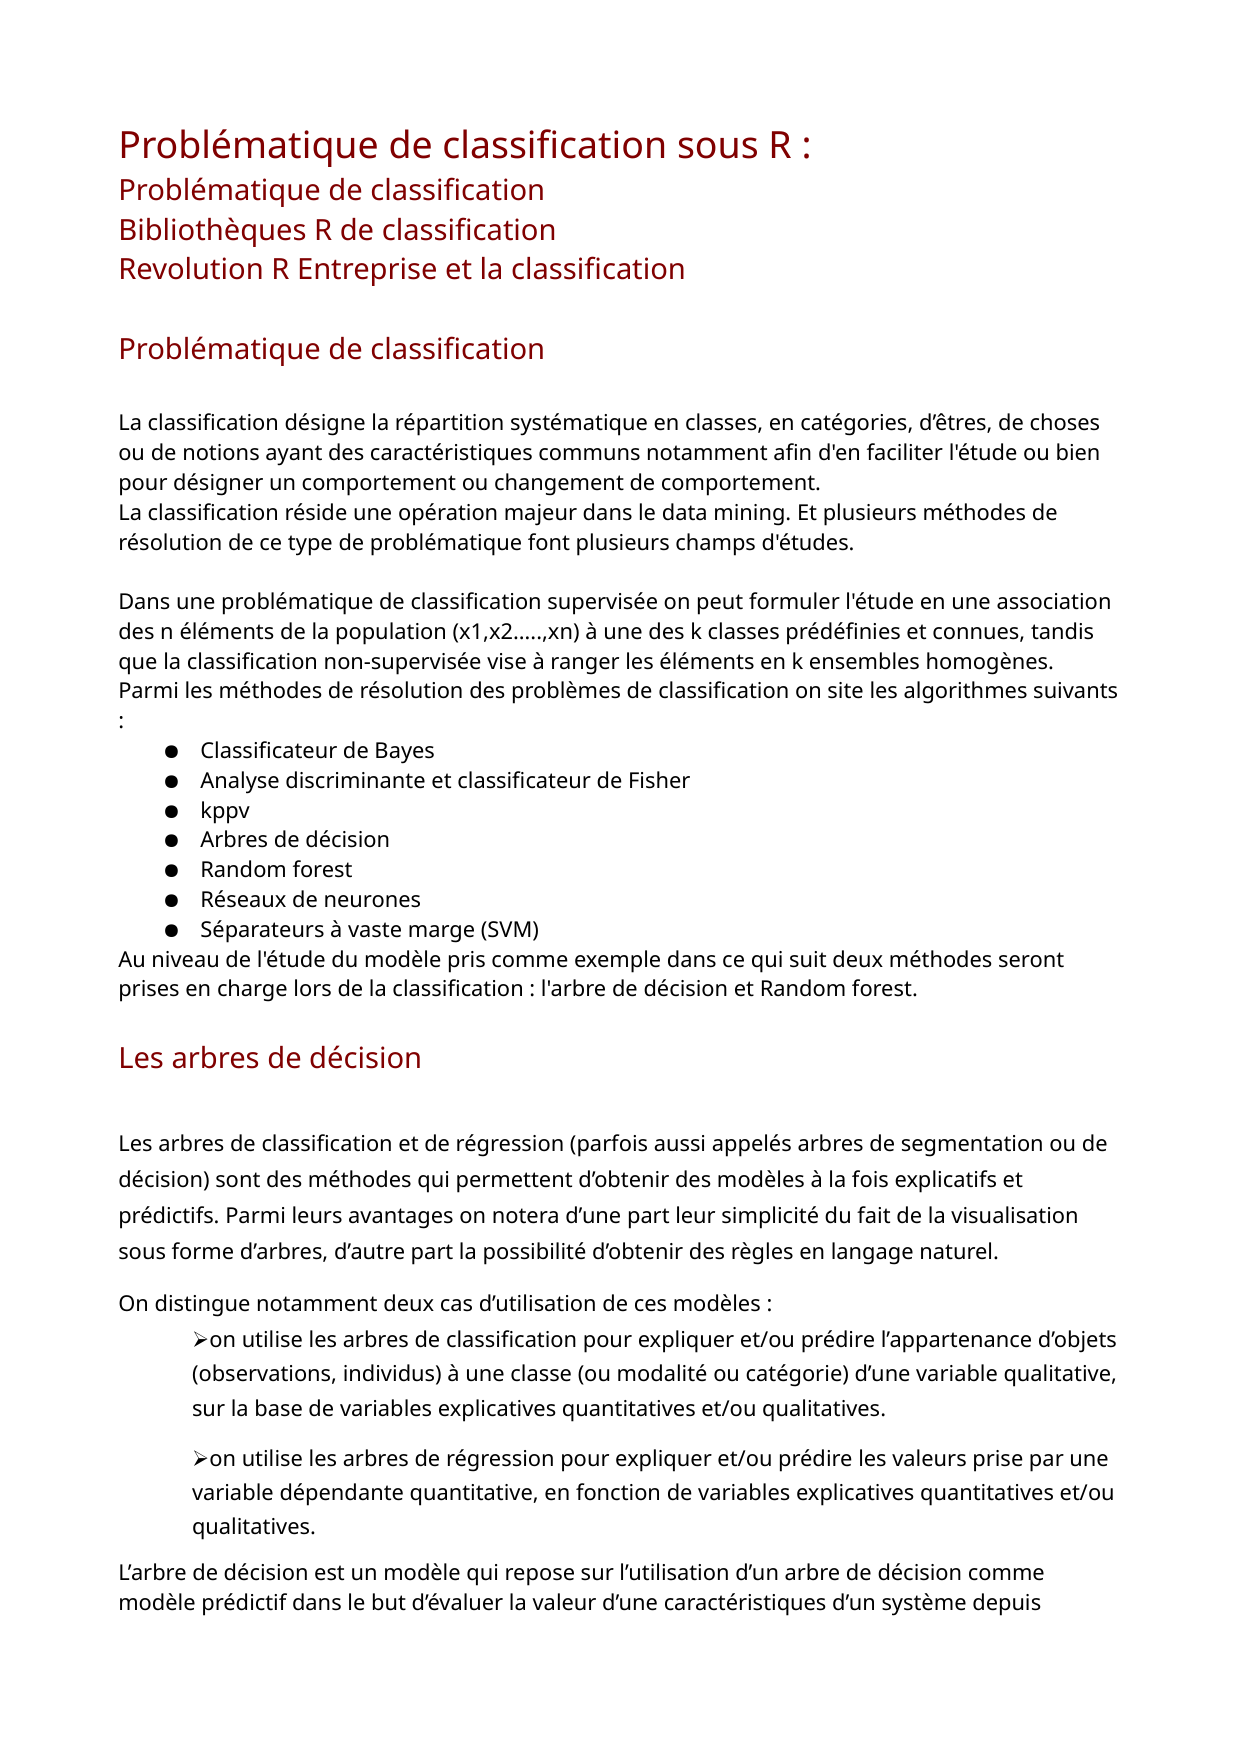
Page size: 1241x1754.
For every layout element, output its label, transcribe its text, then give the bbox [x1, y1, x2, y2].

text Les arbres de décision [118, 1037, 1123, 1077]
text Parmi les méthodes de résolution des problèmes de classification on site les algorithmes suivants : [118, 675, 1123, 735]
list Arbres de décision [163, 824, 1123, 854]
text Au niveau de l'étude du modèle pris comme exemple dans ce qui suit deux méthodes seront prises en charge lors de la classification : l'arbre de décision et Random forest. [118, 943, 1123, 1003]
text Dans une problématique de classification supervisée on peut formuler l'étude en une association des n éléments de la population (x1,x2…..,xn) à une des k classes prédéfinies et connues, tandis que la classification non-supervisée vise à ranger les éléments en k ensembles homogènes. [118, 586, 1123, 675]
text Les arbres de classification et de régression (parfois aussi appelés arbres de segmentation ou de décision) sont des méthodes qui permettent d’obtenir des modèles à la fois explicatifs et prédictifs. Parmi leurs avantages on notera d’une part leur simplicité du fait de la visualisation sous forme d’arbres, d’autre part la possibilité d’obtenir des règles en langage naturel. [118, 1128, 1123, 1265]
list Analyse discriminante et classificateur de Fisher [163, 765, 1123, 794]
list Classificateur de Bayes [163, 735, 1123, 765]
text Problématique de classification [118, 328, 1123, 368]
list Séparateurs à vaste marge (SVM) [163, 914, 1123, 943]
text Bibliothèques R de classification Revolution R Entreprise et la classification [118, 209, 1123, 288]
list kppv [163, 794, 1123, 824]
text La classification désigne la répartition systématique en classes, en catégories, d’êtres, de choses ou de notions ayant des caractéristiques communs notamment afin d'en faciliter l'étude ou bien pour désigner un comportement ou changement de comportement. La classification réside une opération majeur dans le data mining. Et plusieurs méthodes de résolution de ce type de problématique font plusieurs champs d'études. [118, 407, 1123, 556]
list on utilise les arbres de classification pour expliquer et/ou prédire l’appartenance d’objets (observations, individus) à une classe (ou modalité ou catégorie) d’une variable qualitative, sur la base de variables explicatives quantitatives et/ou qualitatives. [118, 1319, 1123, 1422]
text On distingue notamment deux cas d’utilisation de ces modèles : [118, 1283, 1123, 1318]
text L’arbre de décision est un modèle qui repose sur l’utilisation d’un arbre de décision comme modèle prédictif dans le but d’évaluer la valeur d’une caractéristiques d’un système depuis [118, 1557, 1123, 1616]
list Random forest [163, 854, 1123, 884]
list Réseaux de neurones [163, 884, 1123, 914]
text Problématique de classification sous R : [118, 118, 1123, 169]
list on utilise les arbres de régression pour expliquer et/ou prédire les valeurs prise par une variable dépendante quantitative, en fonction de variables explicatives quantitatives et/ou qualitatives. [118, 1438, 1123, 1541]
text Problématique de classification [118, 169, 1123, 209]
